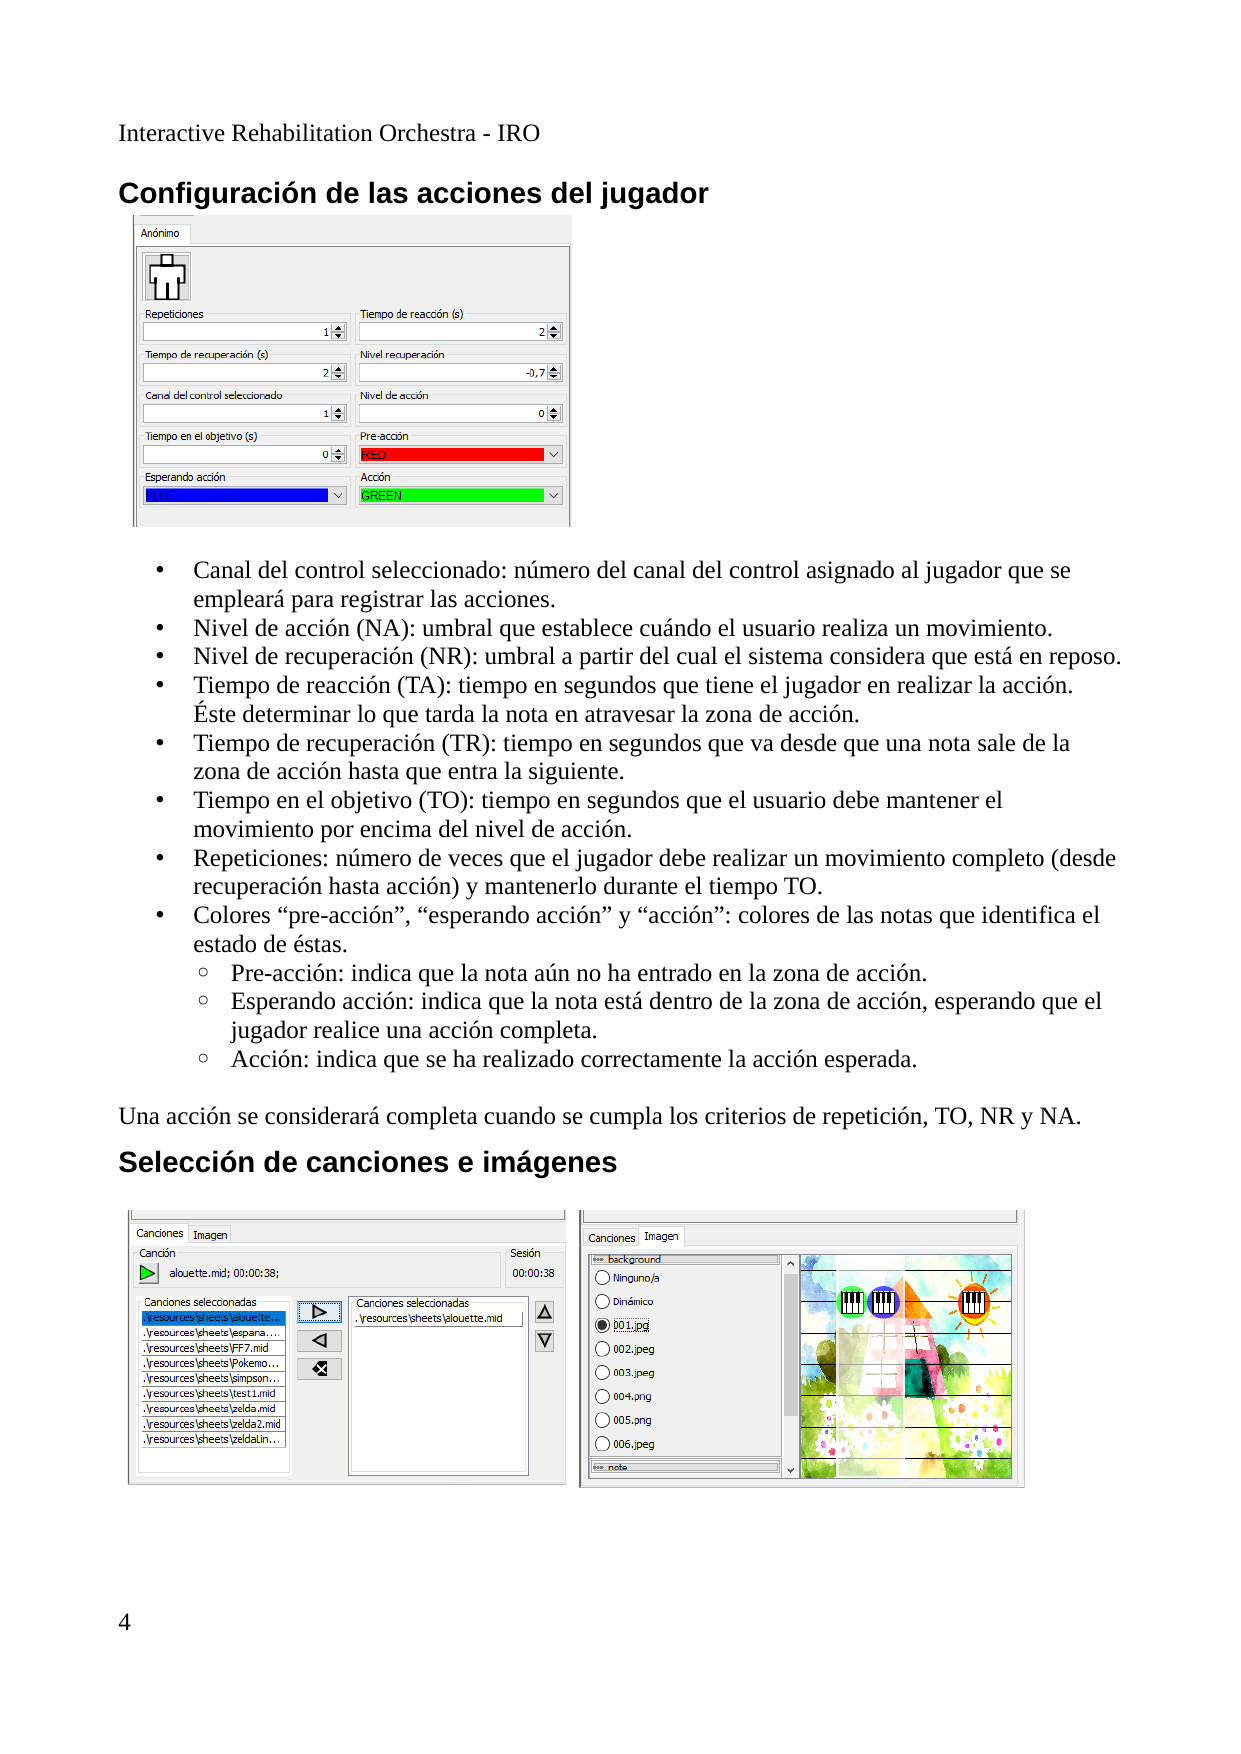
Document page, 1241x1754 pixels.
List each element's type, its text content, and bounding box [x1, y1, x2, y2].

list Acción: indica que se ha realizado correctamente la acción esperada. [193, 1044, 1122, 1073]
list Tiempo de reacción (TA): tiempo en segundos que tiene el jugador en realizar la acción. Éste determinar lo que tarda la nota en atravesar la zona de acción. [156, 670, 1122, 728]
list Colores “pre-acción”, “esperando acción” y “acción”: colores de las notas que identifica el estado de éstas. [156, 900, 1122, 958]
picture [132, 215, 573, 527]
list Nivel de recuperación (NR): umbral a partir del cual el sistema considera que está en reposo. [156, 641, 1122, 670]
picture [127, 1210, 567, 1485]
list Canal del control seleccionado: número del canal del control asignado al jugador que se empleará para registrar las acciones. [156, 555, 1122, 613]
list Pre-acción: indica que la nota aún no ha entrado en la zona de acción. [193, 958, 1122, 986]
list Nivel de acción (NA): umbral que establece cuándo el usuario realiza un movimiento. [156, 613, 1122, 641]
list Tiempo en el objetivo (TO): tiempo en segundos que el usuario debe mantener el movimiento por encima del nivel de acción. [156, 785, 1122, 843]
list Repeticiones: número de veces que el jugador debe realizar un movimiento completo (desde recuperación hasta acción) y mantenerlo durante el tiempo TO. [156, 843, 1122, 900]
subtitle Configuración de las acciones del jugador [118, 176, 1122, 210]
list Esperando acción: indica que la nota está dentro de la zona de acción, esperando que el jugador realice una acción completa. [193, 986, 1122, 1044]
list Tiempo de recuperación (TR): tiempo en segundos que va desde que una nota sale de la zona de acción hasta que entra la siguiente. [156, 728, 1122, 785]
table_header [118, 1191, 1122, 1519]
picture [579, 1210, 1025, 1488]
text Una acción se considerará completa cuando se cumpla los criterios de repetición, TO, NR y NA. [118, 1101, 1122, 1130]
subtitle Selección de canciones e imágenes [118, 1145, 1122, 1178]
